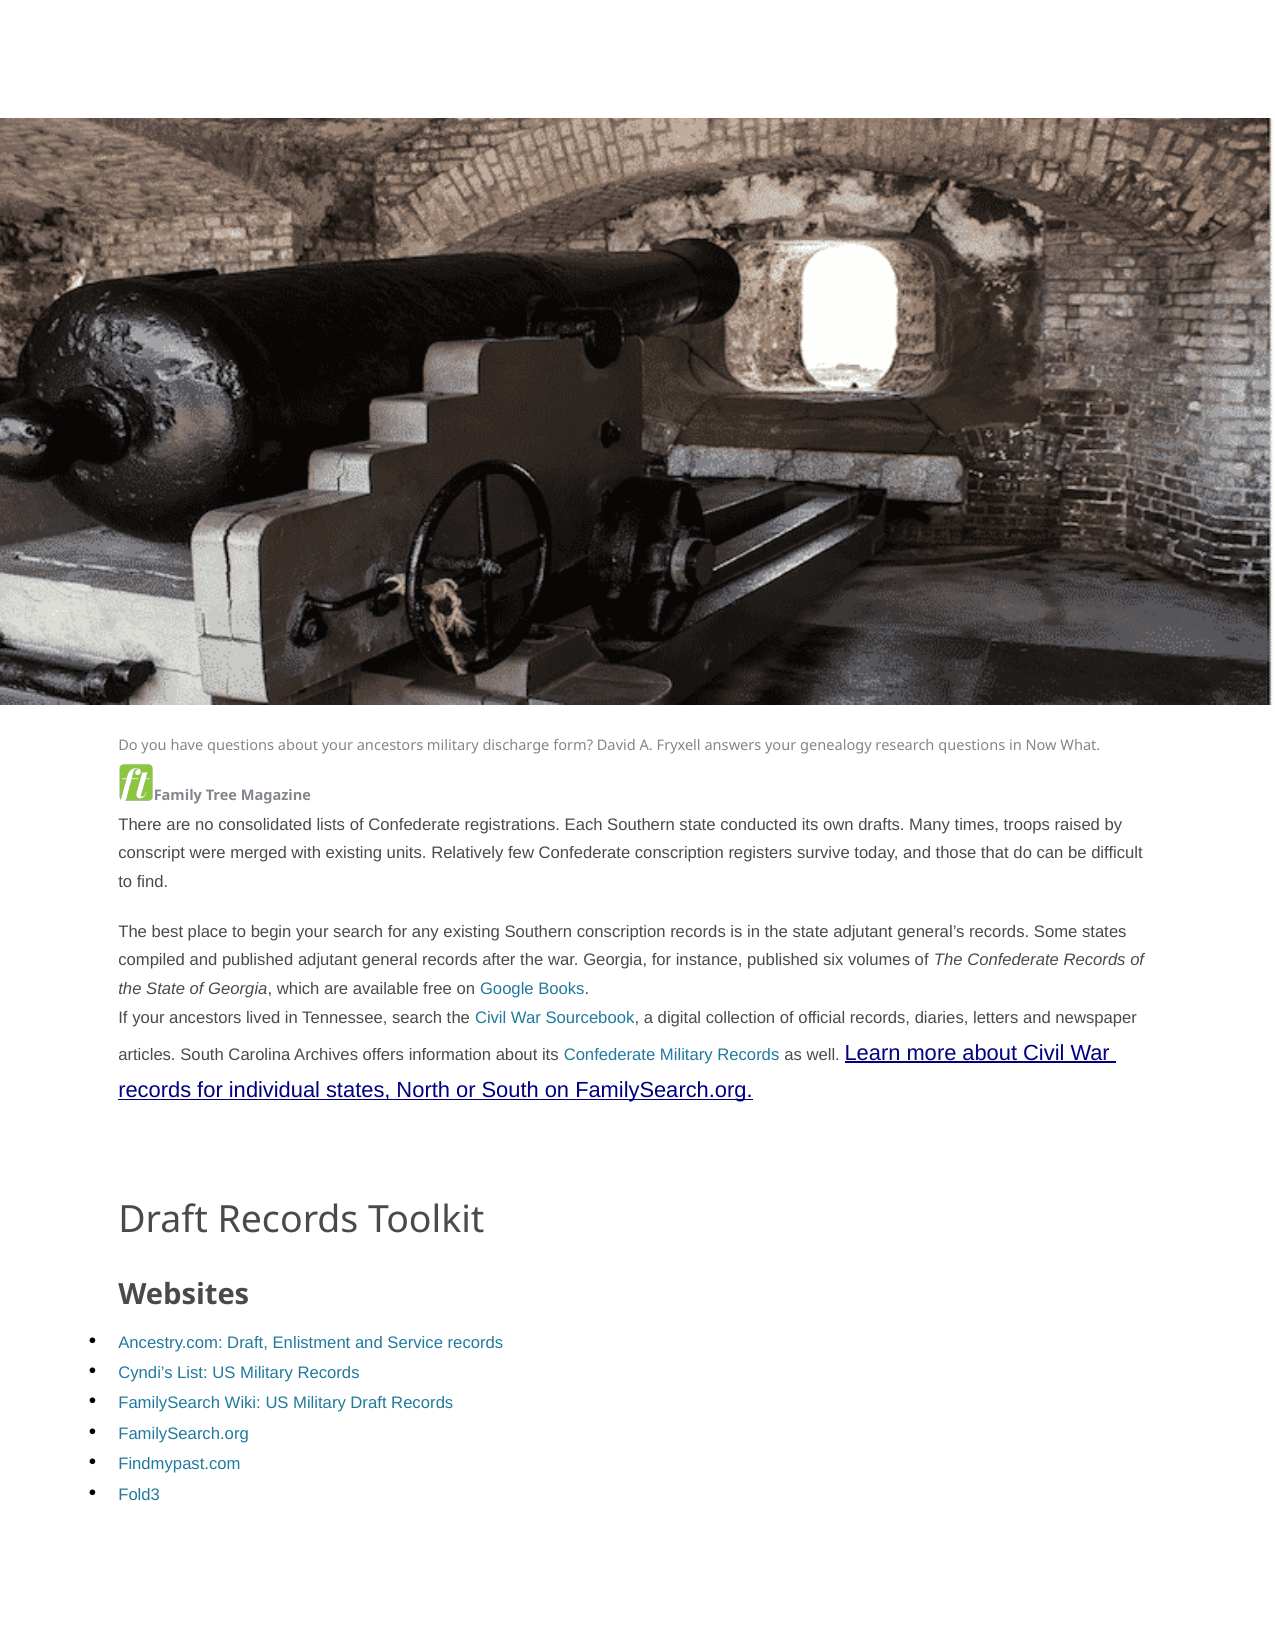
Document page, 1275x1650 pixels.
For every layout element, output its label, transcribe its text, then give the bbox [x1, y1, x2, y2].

list Cyndi’s List: US Military Records [118, 1363, 1157, 1383]
text The best place to begin your search for any existing Southern conscription records is in the state adjutant general’s records. Some states compiled and published adjutant general records after the war. Georgia, for instance, published six volumes of The Confederate Records of the State of Georgia, which are available free on Google Books. [118, 921, 1157, 998]
list FamilySearch Wiki: US Military Draft Records [118, 1393, 1157, 1414]
picture [118, 764, 154, 801]
text If your ancestors lived in Tennessee, search the Civil War Sourcebook, a digital collection of official records, diaries, letters and newspaper articles. South Carolina Archives offers information about its Confederate Military Records as well. Learn more about Civil War records for individual states, North or South on FamilySearch.org. [118, 1008, 1157, 1102]
text There are no consolidated lists of Confederate registrations. Each Southern state conducted its own drafts. Many times, troops raised by conscript were merged with existing units. Relatively few Confederate conscription registers survive today, and those that do can be difficult to find. [118, 814, 1157, 891]
list FamilySearch.org [118, 1424, 1157, 1444]
list Ancestry.com: Draft, Enlistment and Service records [118, 1332, 1157, 1353]
picture [0, 118, 1275, 705]
text Do you have questions about your ancestors military discharge form? David A. Fryxell answers your genealogy research questions in Now What. [118, 705, 1157, 755]
list Findmypast.com [118, 1454, 1157, 1474]
subtitle Websites [118, 1273, 1157, 1313]
text Family Tree Magazine [118, 765, 1157, 804]
subtitle Draft Records Toolkit [118, 1192, 1157, 1243]
list Fold3 [118, 1484, 1157, 1505]
